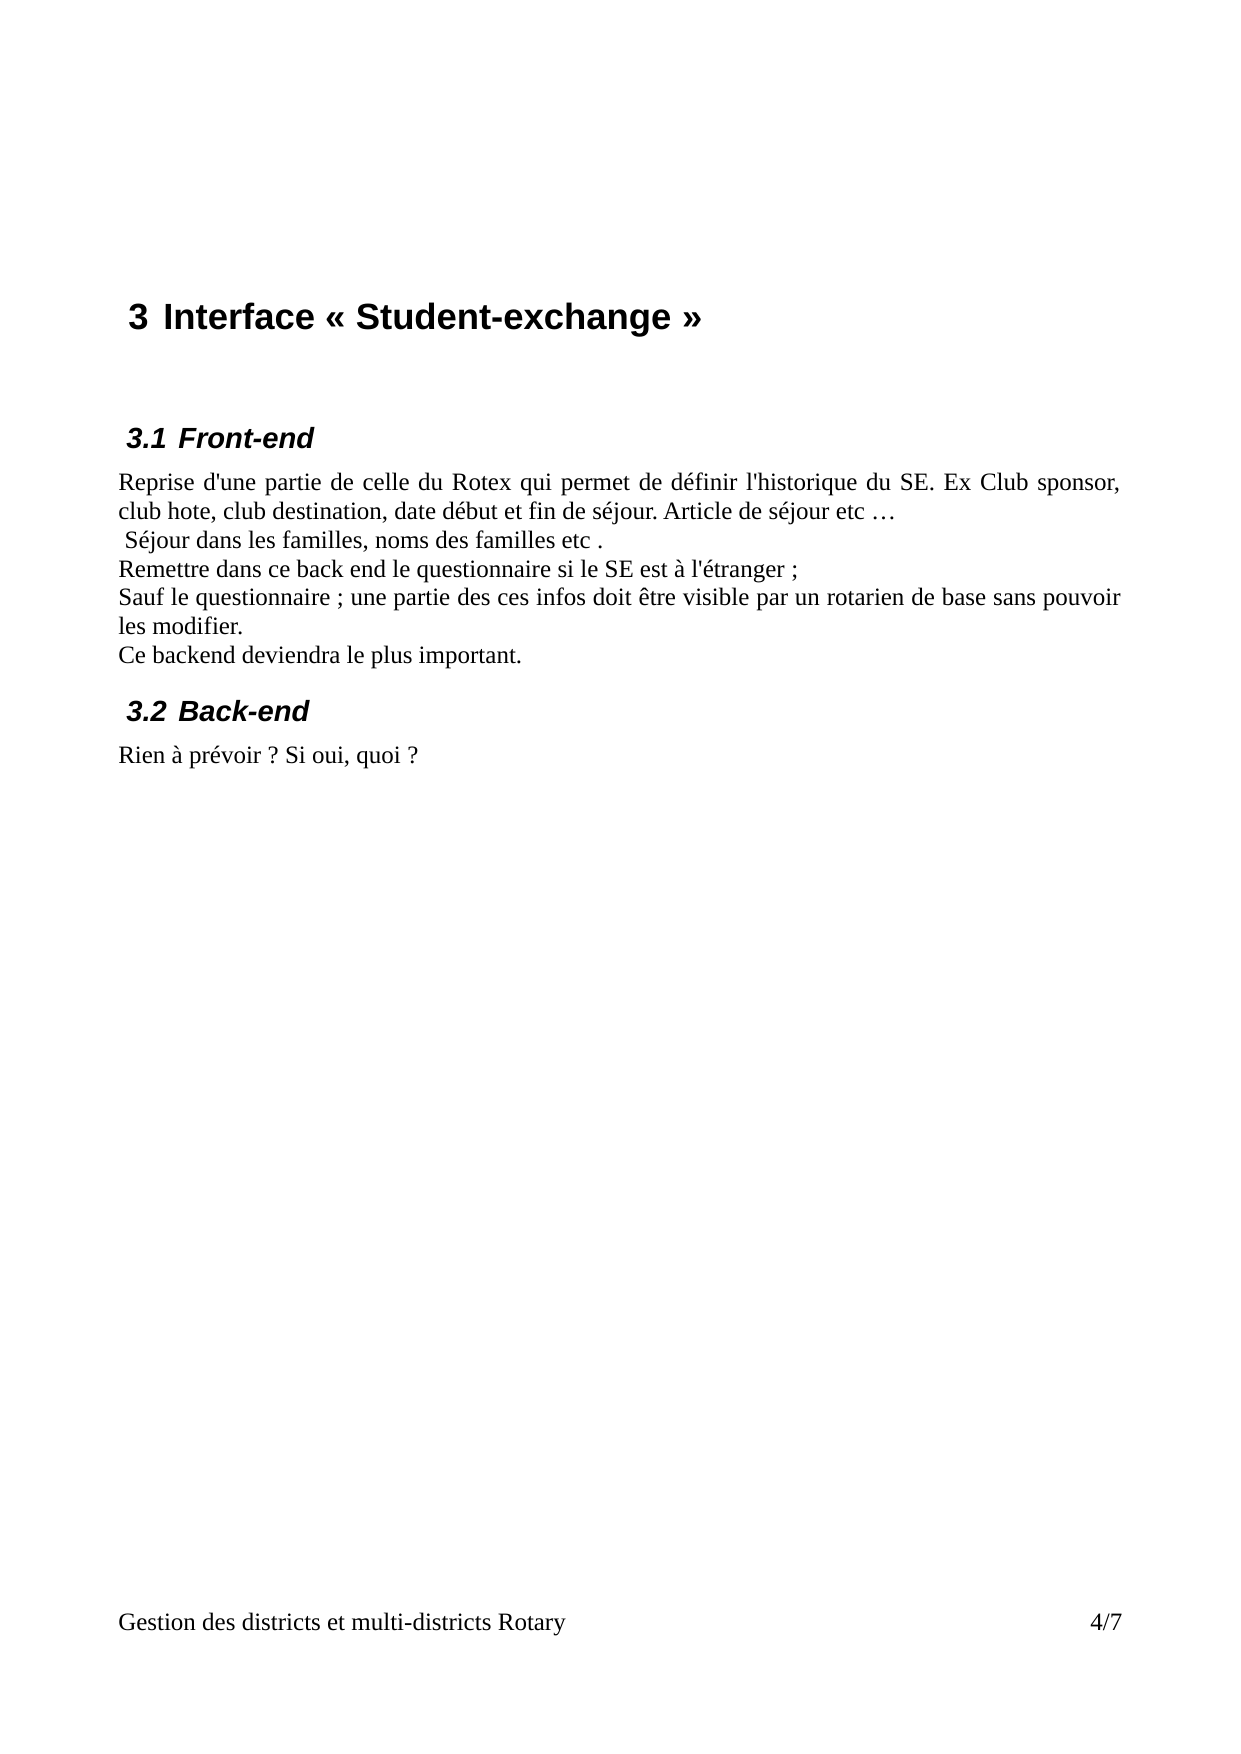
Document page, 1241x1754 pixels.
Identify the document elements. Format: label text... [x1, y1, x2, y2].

text Remettre dans ce back end le questionnaire si le SE est à l'étranger ; [118, 554, 1122, 582]
text Séjour dans les familles, noms des familles etc . [118, 525, 1122, 554]
text Reprise d'une partie de celle du Rotex qui permet de définir l'historique du SE. Ex Club sponsor, club hote, club destination, date début et fin de séjour. Article de séjour etc … [118, 467, 1122, 525]
text Rien à prévoir ? Si oui, quoi ? [118, 740, 1122, 768]
text Ce backend deviendra le plus important. [118, 640, 1122, 669]
subtitle Back-end [118, 694, 1122, 727]
subtitle Interface « Student-exchange » [118, 295, 1122, 337]
text Sauf le questionnaire ; une partie des ces infos doit être visible par un rotarien de base sans pouvoir les modifier. [118, 582, 1122, 640]
subtitle Front-end [118, 421, 1122, 455]
